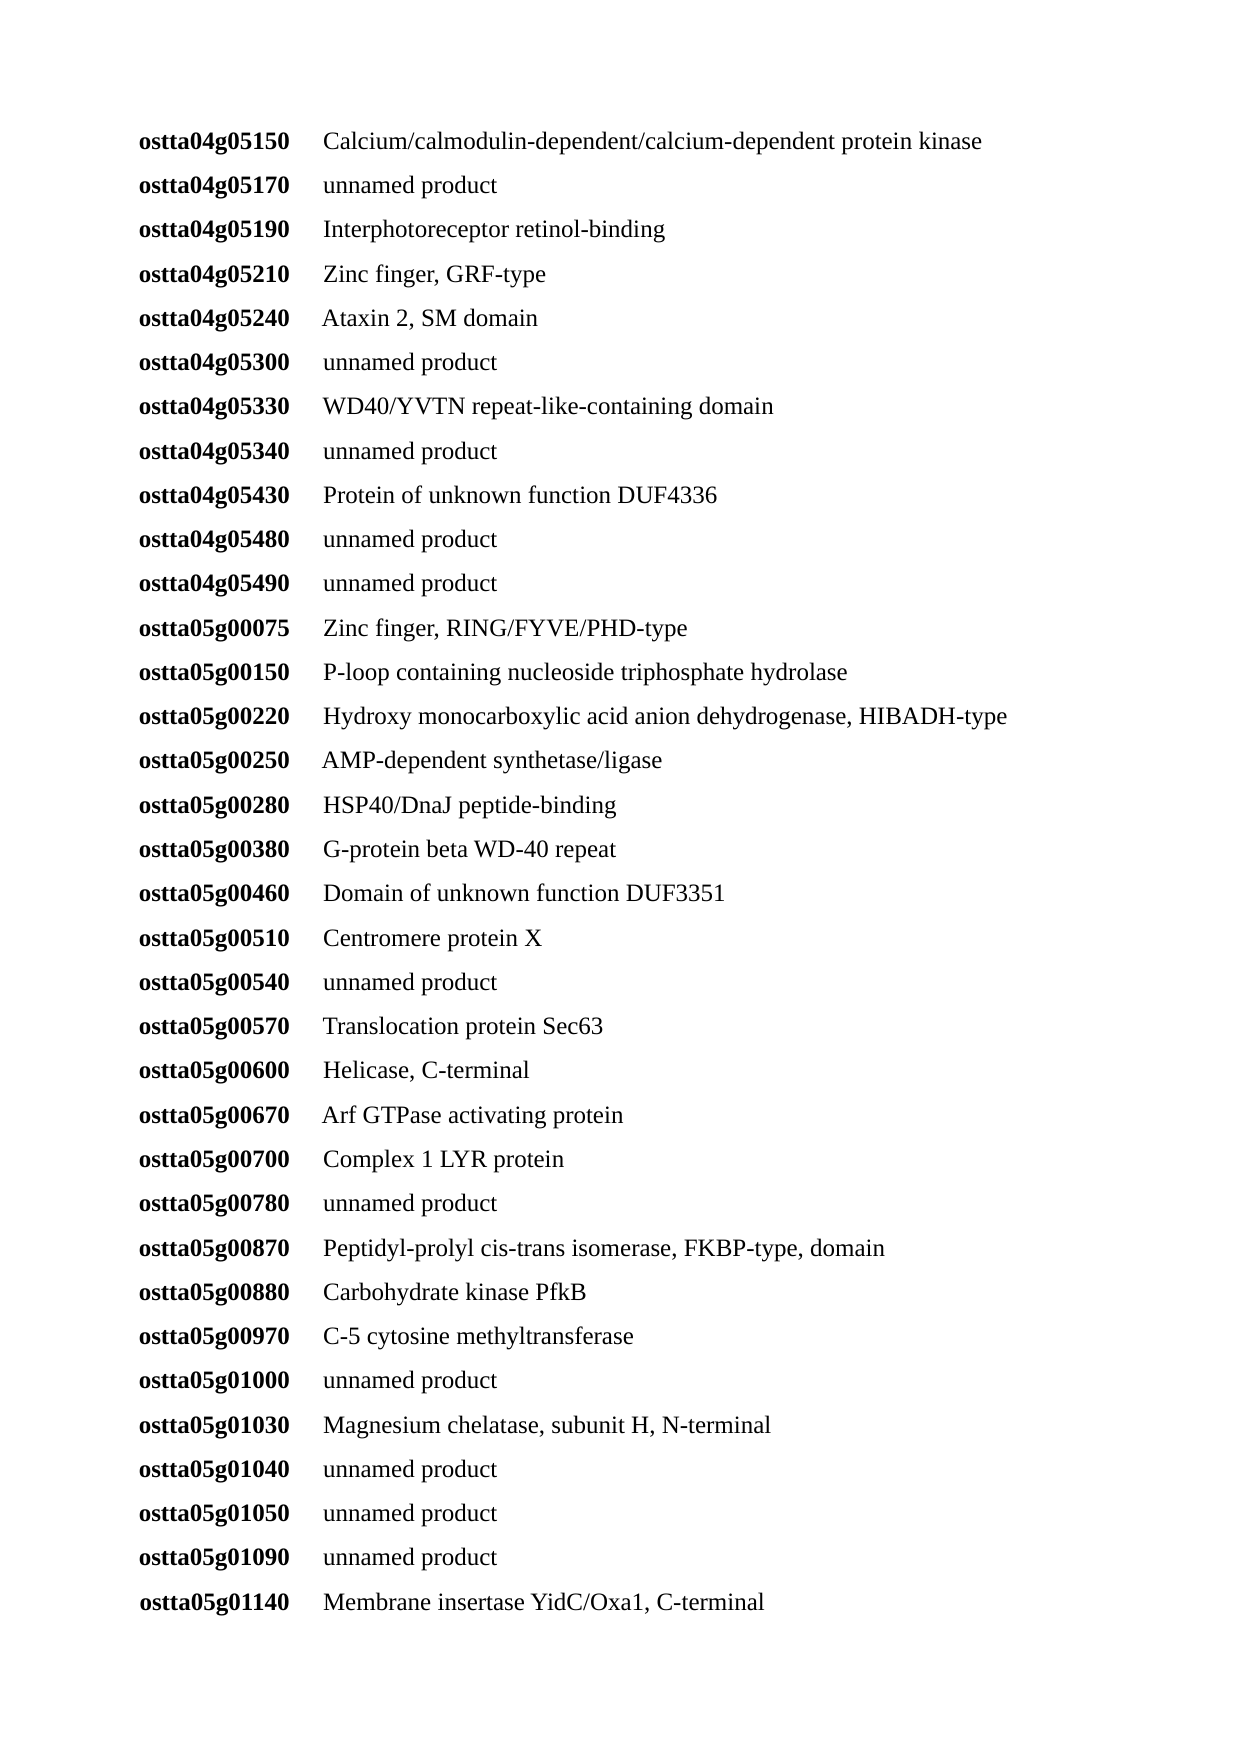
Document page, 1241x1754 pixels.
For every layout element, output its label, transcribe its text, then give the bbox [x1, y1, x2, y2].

table_cell ostta05g01030 [115, 1402, 313, 1446]
table_cell ostta05g01140 [115, 1579, 313, 1623]
table_cell HSP40/DnaJ peptide-binding [314, 782, 1240, 826]
table_cell Helicase, C-terminal [314, 1048, 1240, 1092]
table_cell Magnesium chelatase, subunit H, N-terminal [314, 1402, 1240, 1446]
table_cell ostta05g00870 [115, 1225, 313, 1269]
table_cell ostta05g00220 [115, 694, 313, 738]
table_cell Complex 1 LYR protein [314, 1136, 1240, 1181]
table_cell Centromere protein X [314, 915, 1240, 959]
table_cell ostta05g00780 [115, 1181, 313, 1225]
table_cell Ataxin 2, SM domain [314, 295, 1240, 339]
table_cell ostta04g05240 [115, 295, 313, 339]
table_cell ostta04g05330 [115, 384, 313, 428]
table_cell ostta05g00570 [115, 1004, 313, 1048]
table_cell ostta05g00970 [115, 1314, 313, 1358]
table_cell Translocation protein Sec63 [314, 1004, 1240, 1048]
table_cell ostta05g00075 [115, 605, 313, 649]
table_cell unnamed product [314, 428, 1240, 472]
table_cell Domain of unknown function DUF3351 [314, 871, 1240, 915]
table_cell ostta04g05190 [115, 207, 313, 251]
table_cell unnamed product [314, 1491, 1240, 1535]
table_cell ostta04g05150 [115, 118, 313, 162]
table_cell unnamed product [314, 1358, 1240, 1402]
table_cell ostta05g00880 [115, 1269, 313, 1313]
table_cell ostta05g01040 [115, 1446, 313, 1491]
table_cell ostta05g00670 [115, 1092, 313, 1136]
table_cell ostta05g00600 [115, 1048, 313, 1092]
table_cell ostta05g00460 [115, 871, 313, 915]
table_cell ostta05g00380 [115, 826, 313, 871]
table_cell Protein of unknown function DUF4336 [314, 472, 1240, 517]
table_cell unnamed product [314, 163, 1240, 207]
table_cell unnamed product [314, 1181, 1240, 1225]
table_cell unnamed product [314, 1535, 1240, 1579]
table_cell Carbohydrate kinase PfkB [314, 1269, 1240, 1313]
table_cell P-loop containing nucleoside triphosphate hydrolase [314, 649, 1240, 694]
table_cell ostta05g00700 [115, 1136, 313, 1181]
table_cell Hydroxy monocarboxylic acid anion dehydrogenase, HIBADH-type [314, 694, 1240, 738]
table_cell ostta04g05490 [115, 561, 313, 605]
table_cell Calcium/calmodulin-dependent/calcium-dependent protein kinase [314, 118, 1240, 162]
table_cell WD40/YVTN repeat-like-containing domain [314, 384, 1240, 428]
table_cell G-protein beta WD-40 repeat [314, 826, 1240, 871]
table_cell ostta05g01050 [115, 1491, 313, 1535]
table_cell Zinc finger, RING/FYVE/PHD-type [314, 605, 1240, 649]
table_cell Membrane insertase YidC/Oxa1, C-terminal [314, 1579, 1240, 1623]
table_cell ostta05g00510 [115, 915, 313, 959]
table_cell unnamed product [314, 561, 1240, 605]
table_cell Peptidyl-prolyl cis-trans isomerase, FKBP-type, domain [314, 1225, 1240, 1269]
table_cell ostta04g05430 [115, 472, 313, 517]
table_cell ostta05g01000 [115, 1358, 313, 1402]
table_cell ostta05g01090 [115, 1535, 313, 1579]
table_cell C-5 cytosine methyltransferase [314, 1314, 1240, 1358]
table_cell unnamed product [314, 959, 1240, 1003]
table_cell unnamed product [314, 517, 1240, 561]
table_cell unnamed product [314, 1446, 1240, 1491]
table_cell ostta05g00150 [115, 649, 313, 694]
table_cell ostta04g05300 [115, 340, 313, 384]
table_cell ostta05g00280 [115, 782, 313, 826]
table_cell ostta05g00540 [115, 959, 313, 1003]
table_cell ostta04g05340 [115, 428, 313, 472]
table_cell ostta05g00250 [115, 738, 313, 782]
table_cell AMP-dependent synthetase/ligase [314, 738, 1240, 782]
table_cell unnamed product [314, 340, 1240, 384]
table_cell Arf GTPase activating protein [314, 1092, 1240, 1136]
table_cell Zinc finger, GRF-type [314, 251, 1240, 295]
table_cell ostta04g05210 [115, 251, 313, 295]
table_cell Interphotoreceptor retinol-binding [314, 207, 1240, 251]
table_cell ostta04g05480 [115, 517, 313, 561]
table_cell ostta04g05170 [115, 163, 313, 207]
